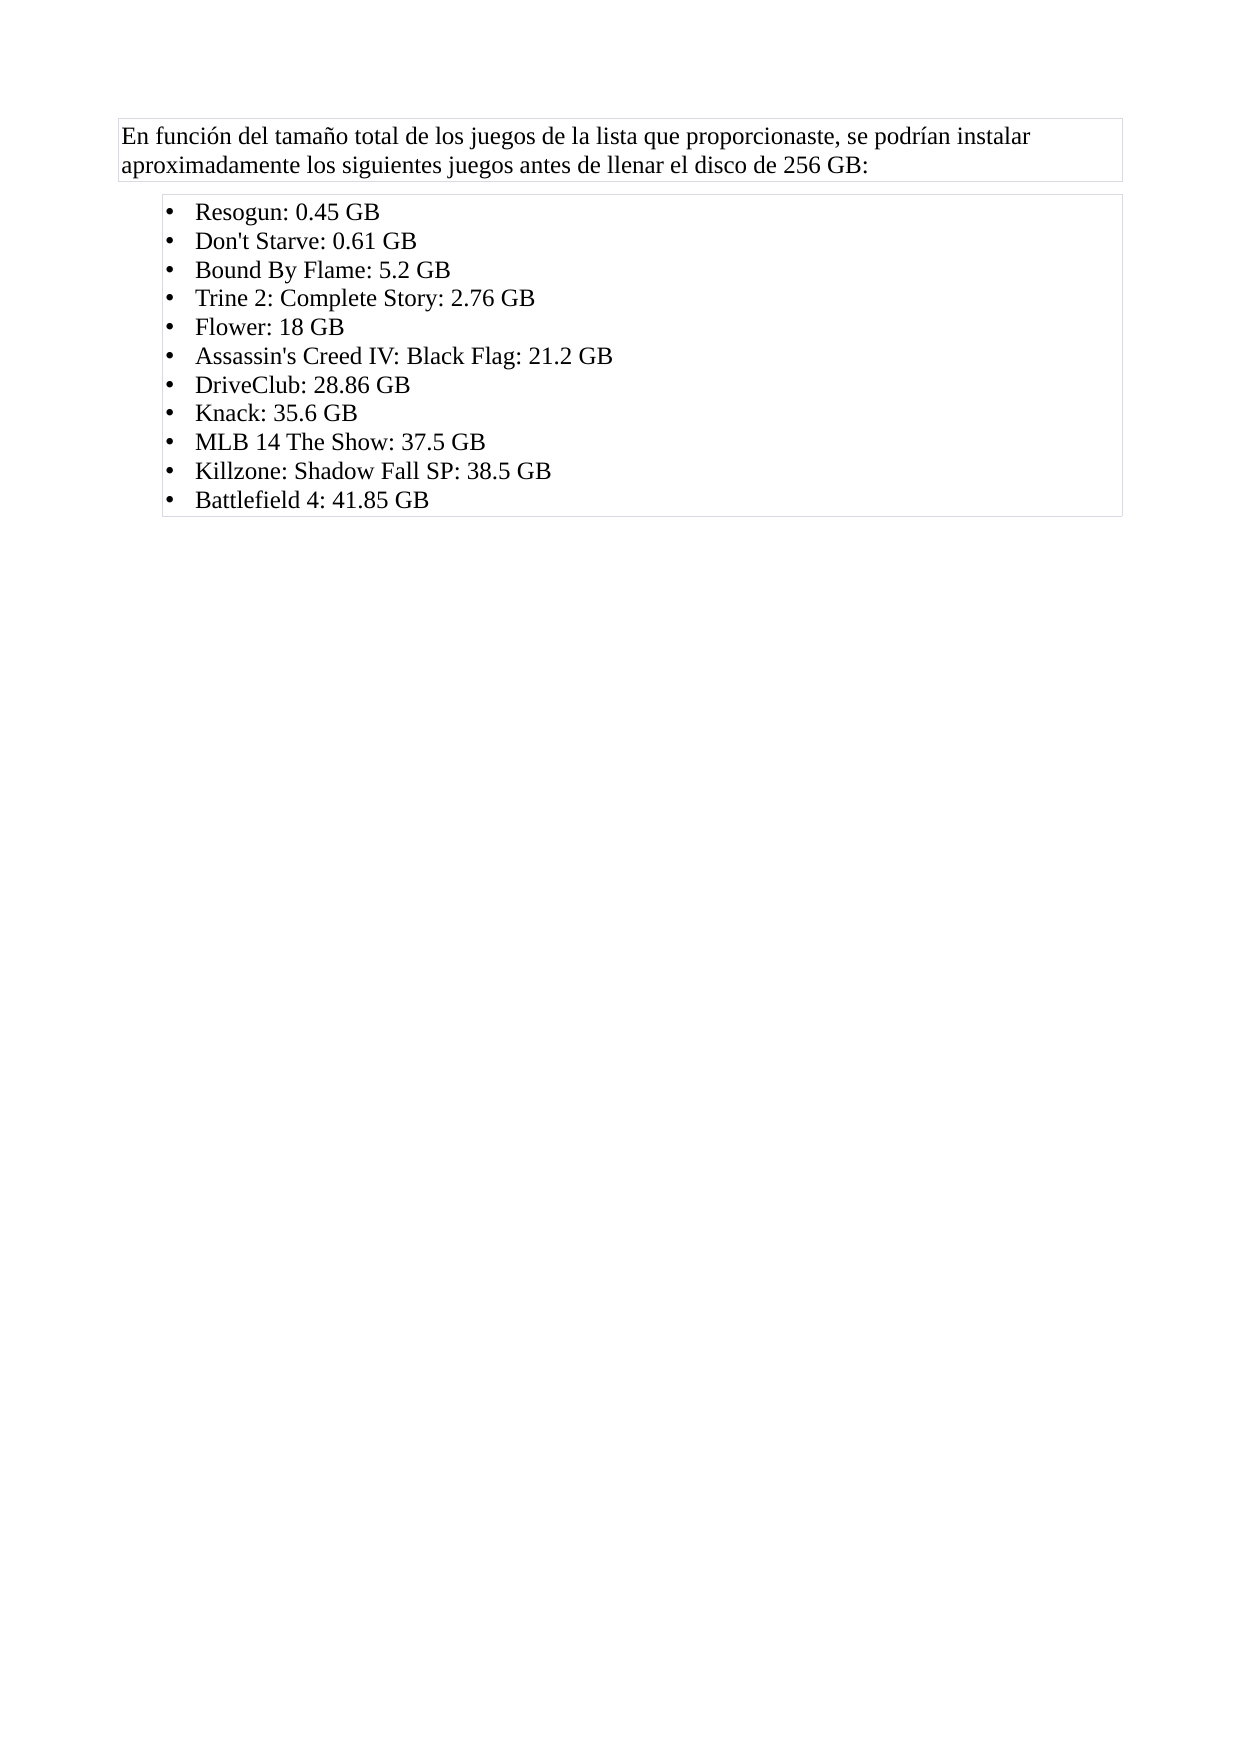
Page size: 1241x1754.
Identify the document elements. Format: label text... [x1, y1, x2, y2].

list Knack: 35.6 GB [163, 395, 1122, 424]
list MLB 14 The Show: 37.5 GB [163, 424, 1122, 453]
list Assassin's Creed IV: Black Flag: 21.2 GB [163, 338, 1122, 367]
text En función del tamaño total de los juegos de la lista que proporcionaste, se podrían instalar aproximadamente los siguientes juegos antes de llenar el disco de 256 GB: [119, 119, 1122, 181]
list Flower: 18 GB [163, 309, 1122, 338]
list Battlefield 4: 41.85 GB [163, 482, 1122, 516]
list Trine 2: Complete Story: 2.76 GB [163, 280, 1122, 309]
list Don't Starve: 0.61 GB [163, 223, 1122, 252]
list DriveClub: 28.86 GB [163, 367, 1122, 395]
list Bound By Flame: 5.2 GB [163, 252, 1122, 280]
list Resogun: 0.45 GB [163, 195, 1122, 223]
list Killzone: Shadow Fall SP: 38.5 GB [163, 453, 1122, 482]
